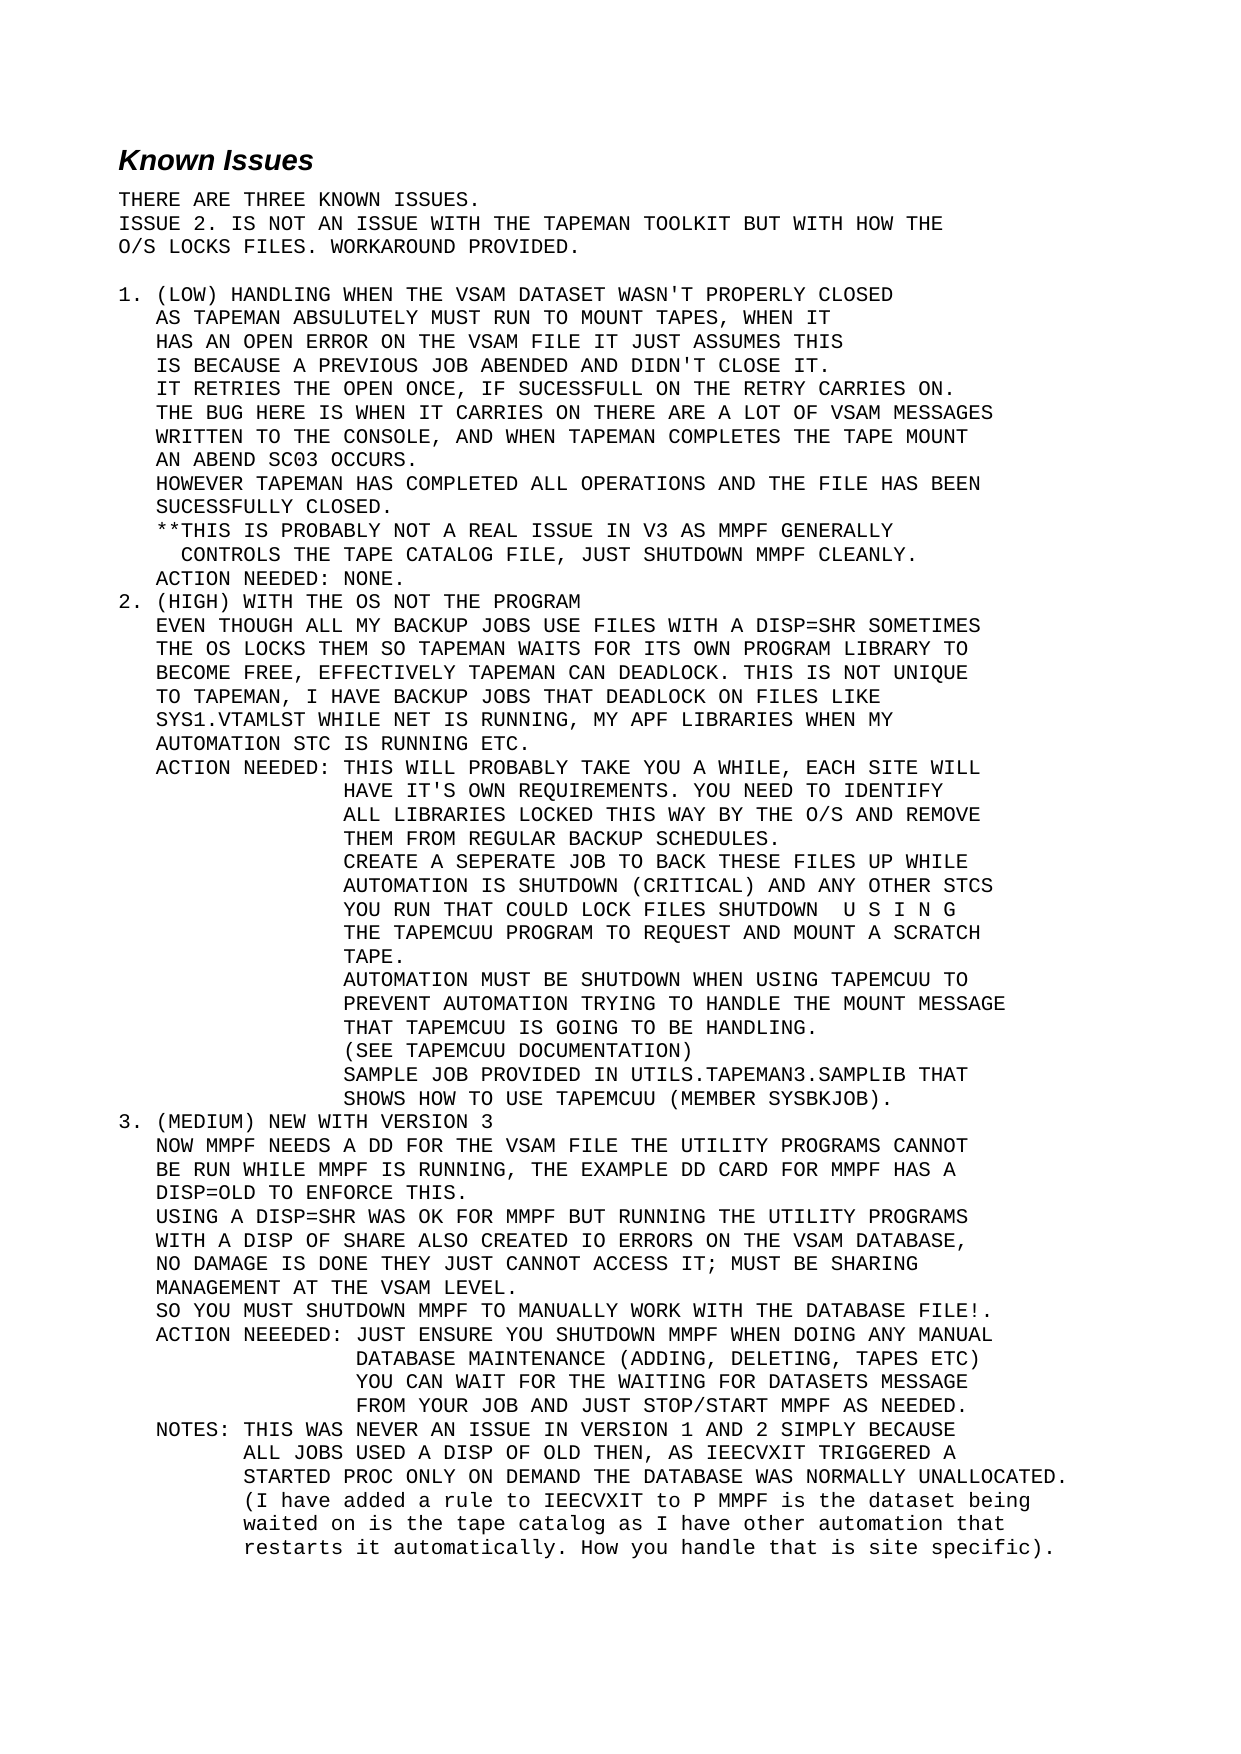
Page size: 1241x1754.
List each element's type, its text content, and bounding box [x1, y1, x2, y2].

text DISP=OLD TO ENFORCE THIS. [118, 1182, 1122, 1206]
text DATABASE MAINTENANCE (ADDING, DELETING, TAPES ETC) [118, 1348, 1122, 1371]
text ACTION NEEDED: NONE. [118, 567, 1122, 591]
text YOU RUN THAT COULD LOCK FILES SHUTDOWN U S I N G [118, 898, 1122, 922]
text AUTOMATION MUST BE SHUTDOWN WHEN USING TAPEMCUU TO [118, 969, 1122, 993]
text NOW MMPF NEEDS A DD FOR THE VSAM FILE THE UTILITY PROGRAMS CANNOT [118, 1135, 1122, 1159]
text TAPE. [118, 946, 1122, 969]
text AN ABEND SC03 OCCURS. [118, 449, 1122, 473]
text STARTED PROC ONLY ON DEMAND THE DATABASE WAS NORMALLY UNALLOCATED. [118, 1466, 1122, 1490]
text CONTROLS THE TAPE CATALOG FILE, JUST SHUTDOWN MMPF CLEANLY. [118, 544, 1122, 567]
text THEM FROM REGULAR BACKUP SCHEDULES. [118, 828, 1122, 851]
text PREVENT AUTOMATION TRYING TO HANDLE THE MOUNT MESSAGE [118, 993, 1122, 1017]
text IS BECAUSE A PREVIOUS JOB ABENDED AND DIDN'T CLOSE IT. [118, 355, 1122, 378]
text THERE ARE THREE KNOWN ISSUES. [118, 189, 1122, 213]
text THE BUG HERE IS WHEN IT CARRIES ON THERE ARE A LOT OF VSAM MESSAGES [118, 402, 1122, 426]
text USING A DISP=SHR WAS OK FOR MMPF BUT RUNNING THE UTILITY PROGRAMS [118, 1206, 1122, 1229]
text SUCESSFULLY CLOSED. [118, 497, 1122, 520]
text 2. (HIGH) WITH THE OS NOT THE PROGRAM [118, 591, 1122, 615]
text WITH A DISP OF SHARE ALSO CREATED IO ERRORS ON THE VSAM DATABASE, [118, 1229, 1122, 1253]
text THE TAPEMCUU PROGRAM TO REQUEST AND MOUNT A SCRATCH [118, 922, 1122, 946]
text SO YOU MUST SHUTDOWN MMPF TO MANUALLY WORK WITH THE DATABASE FILE!. [118, 1301, 1122, 1324]
text 3. (MEDIUM) NEW WITH VERSION 3 [118, 1111, 1122, 1135]
subtitle Known Issues [118, 143, 1122, 177]
text 1. (LOW) HANDLING WHEN THE VSAM DATASET WASN'T PROPERLY CLOSED [118, 284, 1122, 307]
text TO TAPEMAN, I HAVE BACKUP JOBS THAT DEADLOCK ON FILES LIKE [118, 686, 1122, 709]
text SHOWS HOW TO USE TAPEMCUU (MEMBER SYSBKJOB). [118, 1088, 1122, 1111]
text ACTION NEEDED: THIS WILL PROBABLY TAKE YOU A WHILE, EACH SITE WILL [118, 757, 1122, 780]
text THE OS LOCKS THEM SO TAPEMAN WAITS FOR ITS OWN PROGRAM LIBRARY TO [118, 638, 1122, 662]
text THAT TAPEMCUU IS GOING TO BE HANDLING. [118, 1017, 1122, 1040]
text IT RETRIES THE OPEN ONCE, IF SUCESSFULL ON THE RETRY CARRIES ON. [118, 378, 1122, 402]
text AS TAPEMAN ABSULUTELY MUST RUN TO MOUNT TAPES, WHEN IT [118, 307, 1122, 331]
text SYS1.VTAMLST WHILE NET IS RUNNING, MY APF LIBRARIES WHEN MY [118, 709, 1122, 733]
text BE RUN WHILE MMPF IS RUNNING, THE EXAMPLE DD CARD FOR MMPF HAS A [118, 1159, 1122, 1182]
text (SEE TAPEMCUU DOCUMENTATION) [118, 1040, 1122, 1064]
text ALL JOBS USED A DISP OF OLD THEN, AS IEECVXIT TRIGGERED A [118, 1442, 1122, 1466]
text **THIS IS PROBABLY NOT A REAL ISSUE IN V3 AS MMPF GENERALLY [118, 520, 1122, 544]
text ACTION NEEEDED: JUST ENSURE YOU SHUTDOWN MMPF WHEN DOING ANY MANUAL [118, 1324, 1122, 1348]
text HAS AN OPEN ERROR ON THE VSAM FILE IT JUST ASSUMES THIS [118, 331, 1122, 355]
text NOTES: THIS WAS NEVER AN ISSUE IN VERSION 1 AND 2 SIMPLY BECAUSE [118, 1419, 1122, 1442]
text O/S LOCKS FILES. WORKAROUND PROVIDED. [118, 236, 1122, 260]
text AUTOMATION IS SHUTDOWN (CRITICAL) AND ANY OTHER STCS [118, 875, 1122, 898]
text SAMPLE JOB PROVIDED IN UTILS.TAPEMAN3.SAMPLIB THAT [118, 1064, 1122, 1088]
text YOU CAN WAIT FOR THE WAITING FOR DATASETS MESSAGE [118, 1371, 1122, 1395]
text EVEN THOUGH ALL MY BACKUP JOBS USE FILES WITH A DISP=SHR SOMETIMES [118, 615, 1122, 638]
text HOWEVER TAPEMAN HAS COMPLETED ALL OPERATIONS AND THE FILE HAS BEEN [118, 473, 1122, 497]
text ALL LIBRARIES LOCKED THIS WAY BY THE O/S AND REMOVE [118, 804, 1122, 828]
text AUTOMATION STC IS RUNNING ETC. [118, 733, 1122, 757]
text HAVE IT'S OWN REQUIREMENTS. YOU NEED TO IDENTIFY [118, 780, 1122, 804]
text restarts it automatically. How you handle that is site specific). [118, 1537, 1122, 1561]
text MANAGEMENT AT THE VSAM LEVEL. [118, 1277, 1122, 1301]
text BECOME FREE, EFFECTIVELY TAPEMAN CAN DEADLOCK. THIS IS NOT UNIQUE [118, 662, 1122, 686]
text WRITTEN TO THE CONSOLE, AND WHEN TAPEMAN COMPLETES THE TAPE MOUNT [118, 426, 1122, 449]
text waited on is the tape catalog as I have other automation that [118, 1513, 1122, 1537]
text FROM YOUR JOB AND JUST STOP/START MMPF AS NEEDED. [118, 1395, 1122, 1419]
text (I have added a rule to IEECVXIT to P MMPF is the dataset being [118, 1490, 1122, 1513]
text CREATE A SEPERATE JOB TO BACK THESE FILES UP WHILE [118, 851, 1122, 875]
text ISSUE 2. IS NOT AN ISSUE WITH THE TAPEMAN TOOLKIT BUT WITH HOW THE [118, 213, 1122, 236]
text NO DAMAGE IS DONE THEY JUST CANNOT ACCESS IT; MUST BE SHARING [118, 1253, 1122, 1277]
